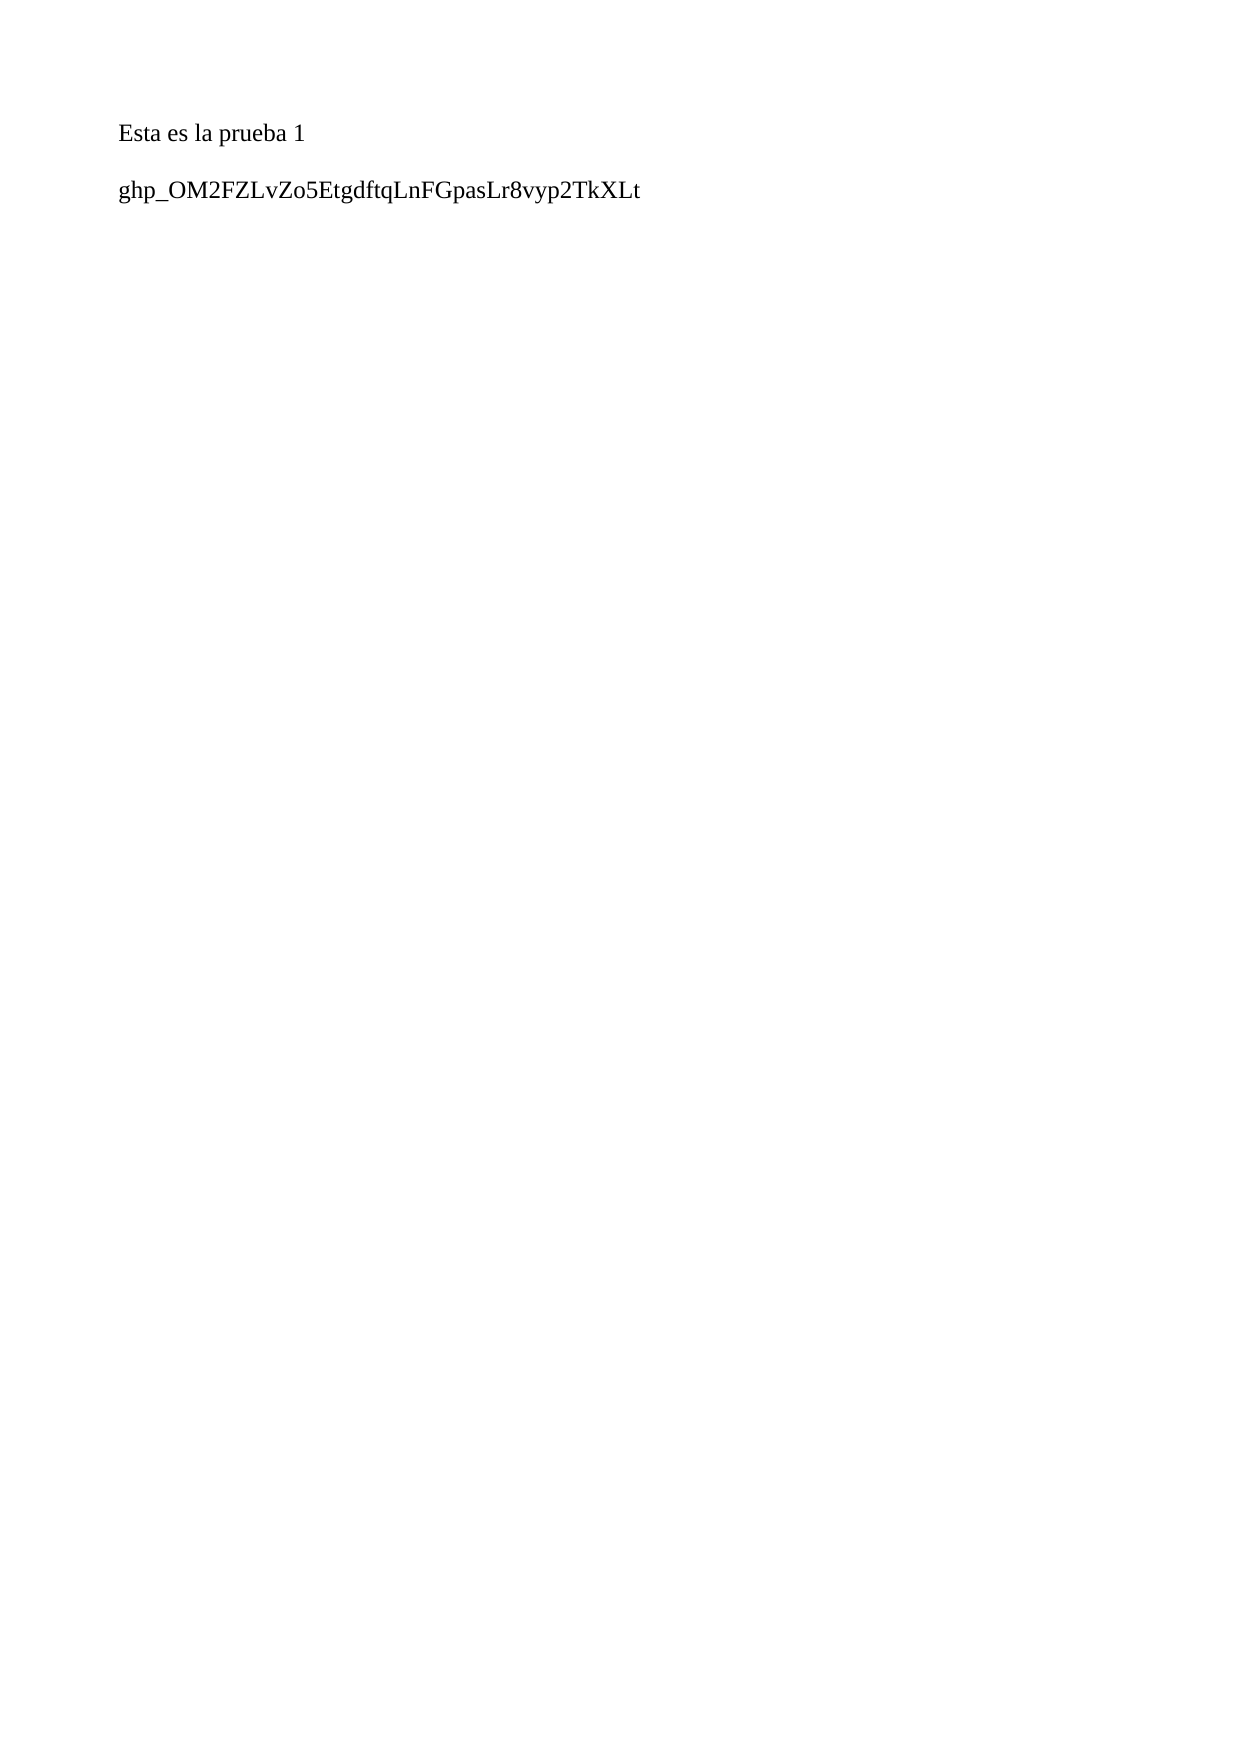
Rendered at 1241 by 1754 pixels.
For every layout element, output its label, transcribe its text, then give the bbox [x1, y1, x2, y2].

text 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 [118, 176, 1122, 204]
text Esta es la prueba 1 [118, 118, 1122, 147]
